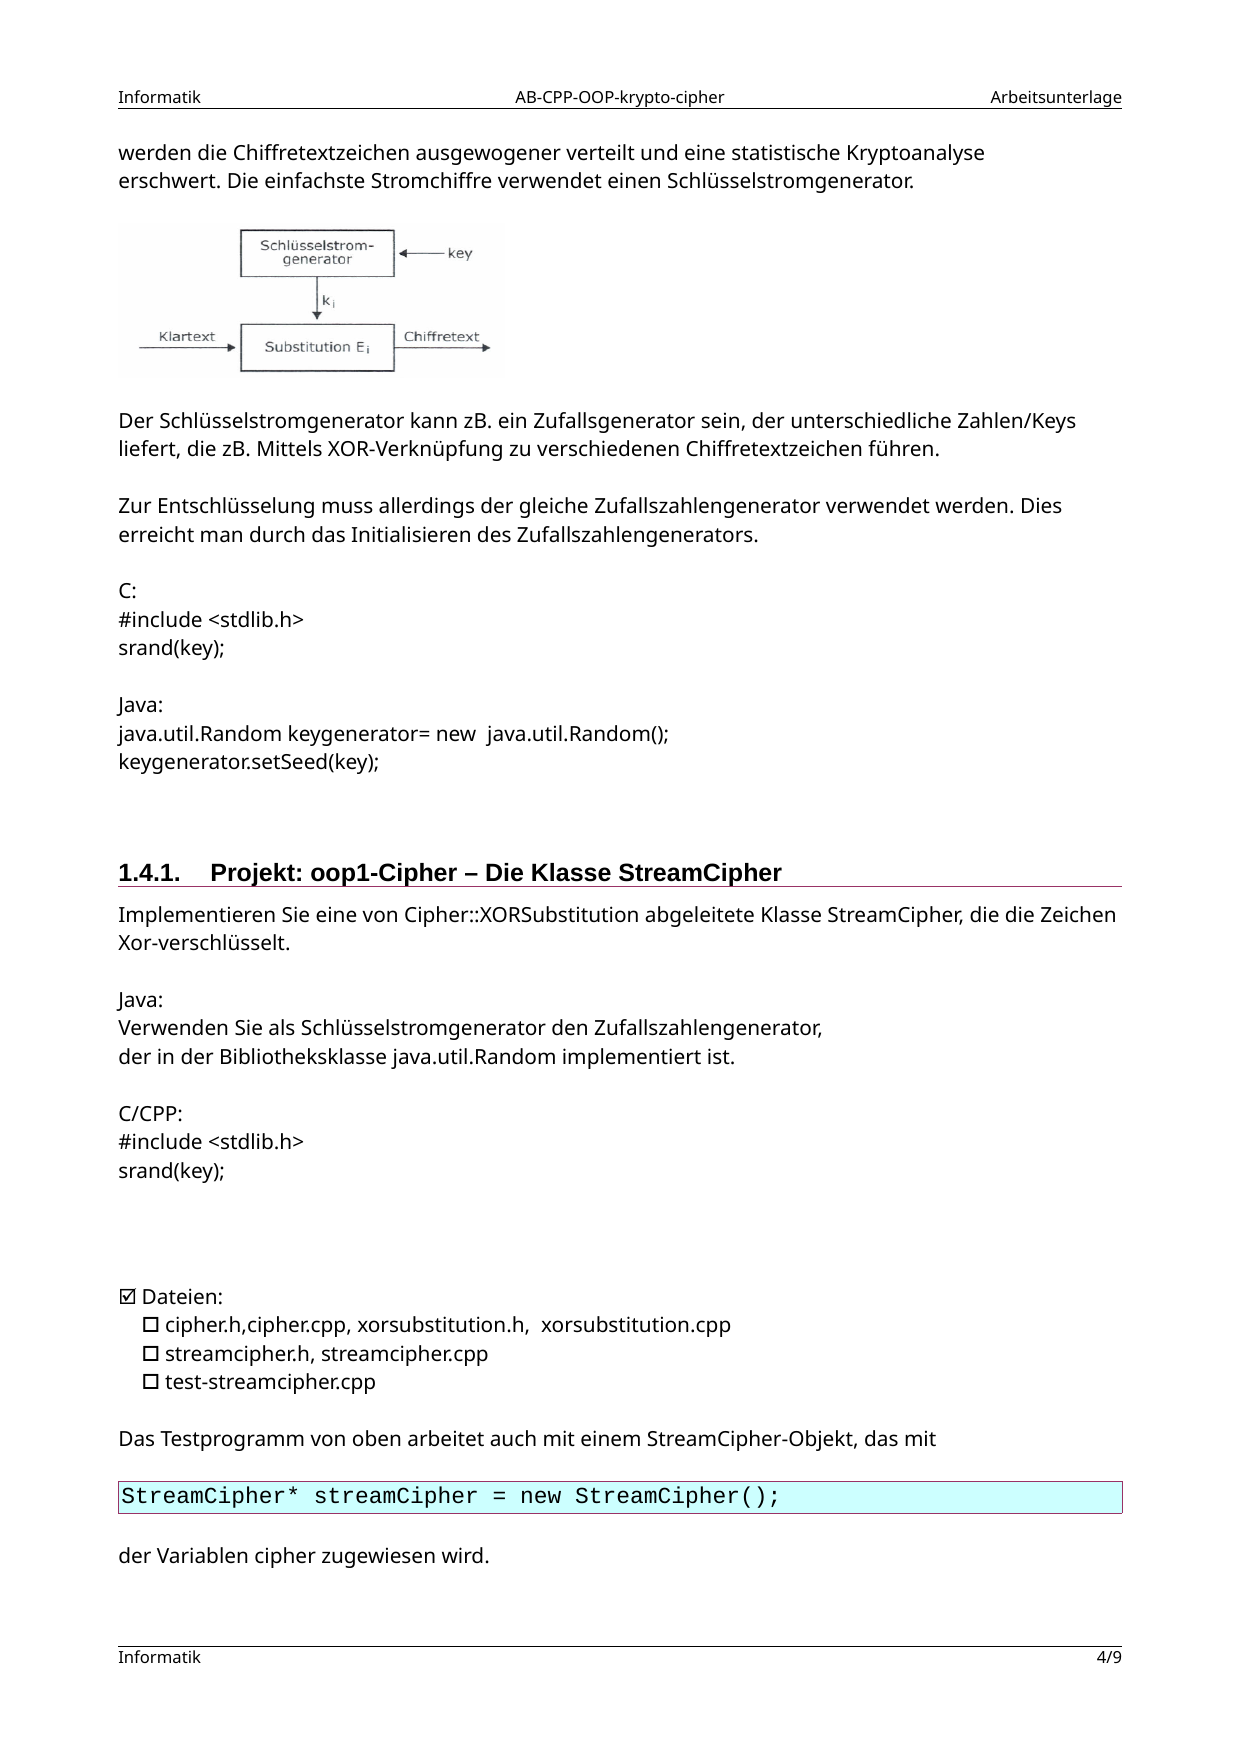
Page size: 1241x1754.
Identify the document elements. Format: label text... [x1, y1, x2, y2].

text Zur Entschlüsselung muss allerdings der gleiche Zufallszahlengenerator verwendet werden. Dies erreicht man durch das Initialisieren des Zufallszahlengenerators. [118, 491, 1122, 548]
text keygenerator.setSeed(key); [118, 747, 1122, 776]
text C/CPP: [118, 1099, 1122, 1127]
text erschwert. Die einfachste Stromchiffre verwendet einen Schlüsselstromgenerator. [118, 166, 1122, 195]
text Das Testprogramm von oben arbeitet auch mit einem StreamCipher-Objekt, das mit [118, 1424, 1122, 1453]
list cipher.h,cipher.cpp, xorsubstitution.h, xorsubstitution.cpp [141, 1310, 1122, 1339]
text der in der Bibliotheksklasse java.util.Random implementiert ist. [118, 1042, 1122, 1070]
text der Variablen cipher zugewiesen wird. [118, 1541, 1122, 1570]
text srand(key); [118, 1156, 1122, 1184]
text srand(key); [118, 633, 1122, 662]
list Dateien: [118, 1282, 1122, 1310]
text Verwenden Sie als Schlüsselstromgenerator den Zufallszahlengenerator, [118, 1013, 1122, 1042]
text C: [118, 577, 1122, 605]
subtitle Projekt: oop1-Cipher – Die Klasse StreamCipher [118, 857, 1122, 886]
list test-streamcipher.cpp [141, 1367, 1122, 1424]
text Java: [118, 690, 1122, 719]
text werden die Chiffretextzeichen ausgewogener verteilt und eine statistische Kryptoanalyse [118, 138, 1122, 166]
text #include <stdlib.h> [118, 605, 1122, 633]
text java.util.Random keygenerator= new java.util.Random(); [118, 719, 1122, 747]
text Der Schlüsselstromgenerator kann zB. ein Zufallsgenerator sein, der unterschiedliche Zahlen/Keys liefert, die zB. Mittels XOR-Verknüpfung zu verschiedenen Chiffretextzeichen führen. [118, 406, 1122, 463]
picture [118, 223, 505, 378]
text Java: [118, 985, 1122, 1013]
text StreamCipher* streamCipher = new StreamCipher(); [119, 1482, 1122, 1513]
text #include <stdlib.h> [118, 1127, 1122, 1156]
text Implementieren Sie eine von Cipher::XORSubstitution abgeleitete Klasse StreamCipher, die die Zeichen Xor-verschlüsselt. [118, 900, 1122, 957]
list streamcipher.h, streamcipher.cpp [141, 1339, 1122, 1367]
